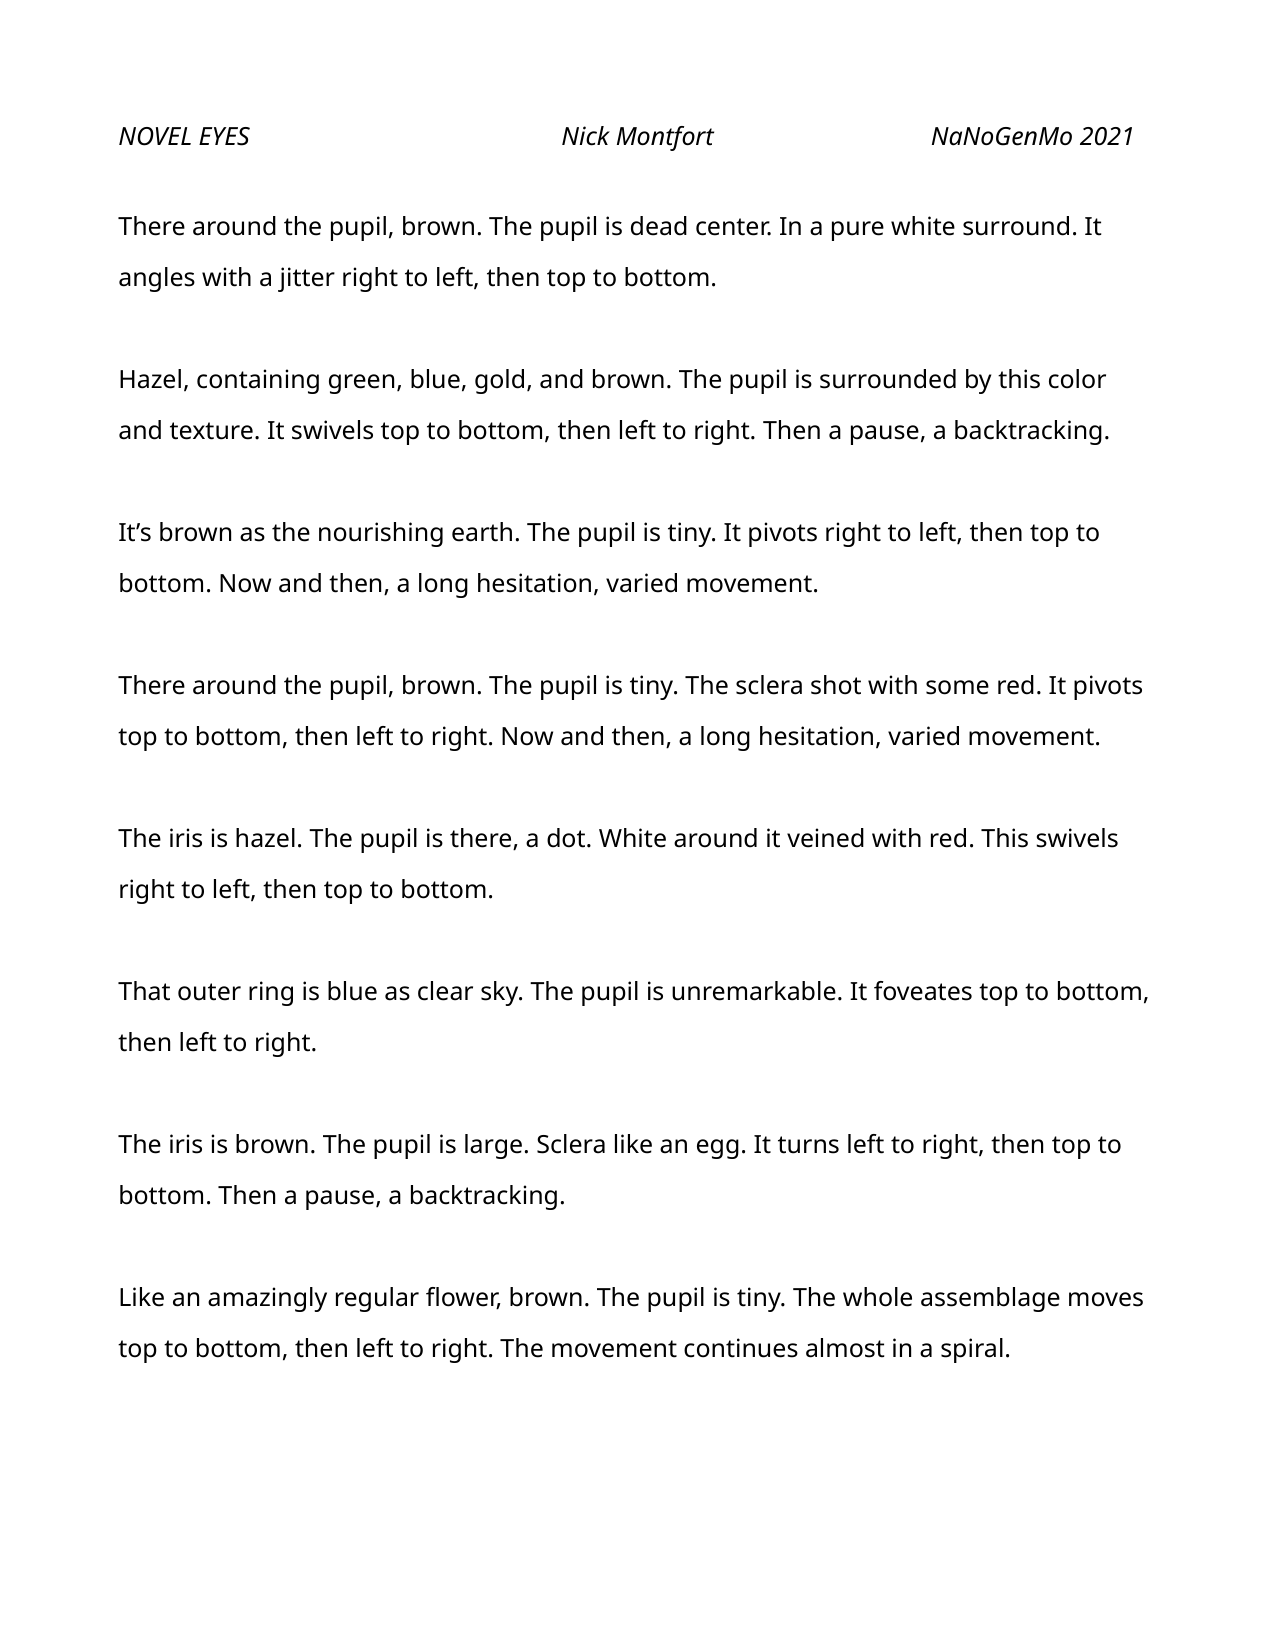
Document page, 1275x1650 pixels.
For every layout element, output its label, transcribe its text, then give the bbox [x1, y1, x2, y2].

text It’s brown as the nourishing earth. The pupil is tiny. It pivots right to left, then top to bottom. Now and then, a long hesitation, varied movement. [118, 514, 1157, 599]
text That outer ring is blue as clear sky. The pupil is unremarkable. It foveates top to bottom, then left to right. [118, 974, 1157, 1059]
text The iris is brown. The pupil is large. Sclera like an egg. It turns left to right, then top to bottom. Then a pause, a backtracking. [118, 1127, 1157, 1212]
text There around the pupil, brown. The pupil is dead center. In a pure white surround. It angles with a jitter right to left, then top to bottom. [118, 208, 1157, 293]
text Hazel, containing green, blue, gold, and brown. The pupil is surrounded by this color and texture. It swivels top to bottom, then left to right. Then a pause, a backtracking. [118, 361, 1157, 446]
text Like an amazingly regular flower, brown. The pupil is tiny. The whole assemblage moves top to bottom, then left to right. The movement continues almost in a spiral. [118, 1280, 1157, 1365]
text The iris is hazel. The pupil is there, a dot. White around it veined with red. This swivels right to left, then top to bottom. [118, 821, 1157, 906]
text There around the pupil, brown. The pupil is tiny. The sclera shot with some red. It pivots top to bottom, then left to right. Now and then, a long hesitation, varied movement. [118, 667, 1157, 753]
